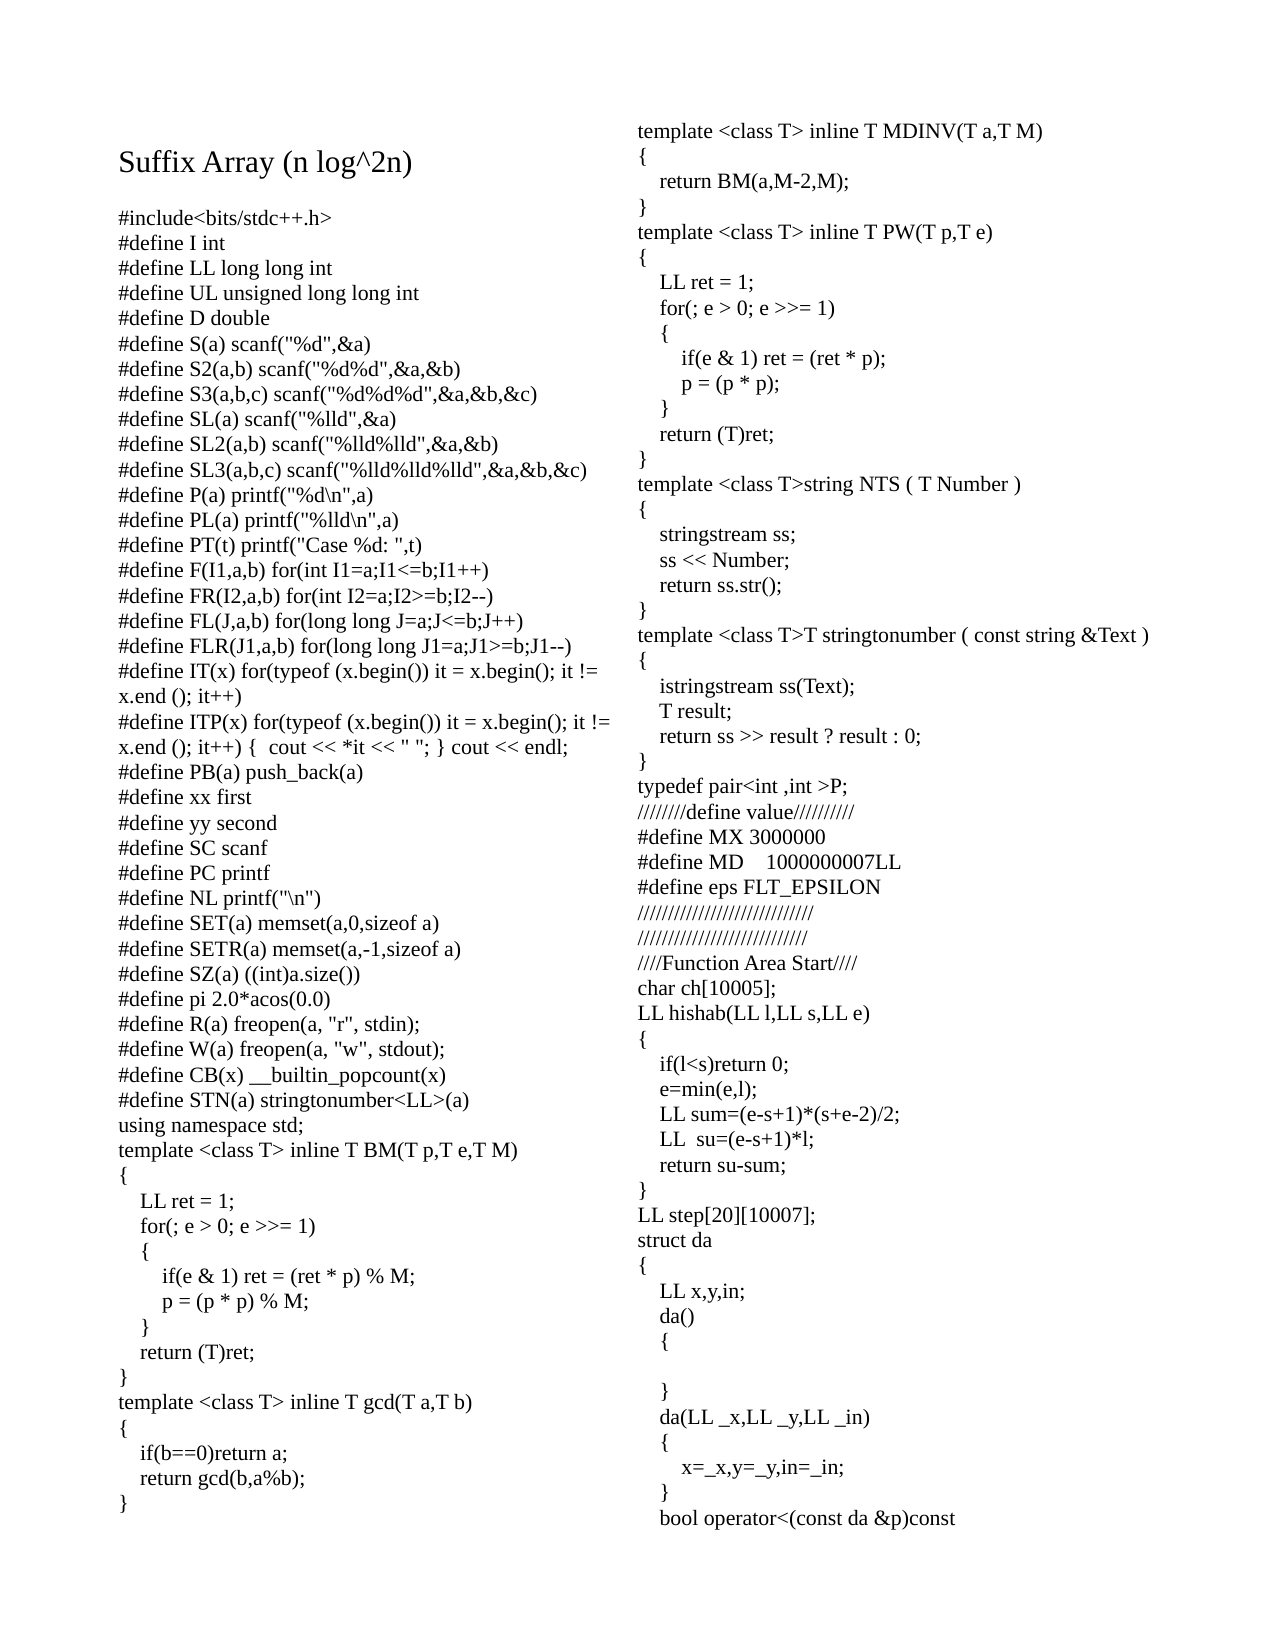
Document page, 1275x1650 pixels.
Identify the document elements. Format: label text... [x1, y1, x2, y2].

text { [637, 244, 1157, 269]
text #define MD 1000000007LL [637, 849, 1157, 874]
text #define P(a) printf("%d\n",a) [118, 482, 637, 507]
text #define W(a) freopen(a, "w", stdout); [118, 1036, 637, 1062]
text stringstream ss; [637, 521, 1157, 547]
text #define NL printf("\n") [118, 885, 637, 910]
text LL su=(e-s+1)*l; [637, 1126, 1157, 1152]
text char ch[10005]; [637, 975, 1157, 1000]
text return BM(a,M-2,M); [637, 168, 1157, 194]
text Suffix Array (n log^2n) [118, 143, 637, 179]
text } [637, 1177, 1157, 1202]
text } [637, 748, 1157, 773]
text } [637, 1378, 1157, 1404]
text } [118, 1314, 637, 1339]
text #define R(a) freopen(a, "r", stdin); [118, 1011, 637, 1036]
text #define xx first [118, 784, 637, 809]
text return (T)ret; [118, 1339, 637, 1364]
text #define SL(a) scanf("%lld",&a) [118, 406, 637, 431]
text return su-sum; [637, 1152, 1157, 1177]
text LL ret = 1; [637, 269, 1157, 294]
text #define IT(x) for(typeof (x.begin()) it = x.begin(); it != x.end (); it++) [118, 658, 637, 709]
text #define PT(t) printf("Case %d: ",t) [118, 532, 637, 557]
text struct da [637, 1227, 1157, 1252]
text #define S2(a,b) scanf("%d%d",&a,&b) [118, 356, 637, 381]
text //////////////////////////// [637, 925, 1157, 950]
text da(LL _x,LL _y,LL _in) [637, 1404, 1157, 1429]
text { [637, 496, 1157, 521]
text #define ITP(x) for(typeof (x.begin()) it = x.begin(); it != x.end (); it++) { cout << *it << " "; } cout << endl; [118, 709, 637, 759]
text if(l<s)return 0; [637, 1051, 1157, 1076]
text LL x,y,in; [637, 1278, 1157, 1303]
text { [637, 1252, 1157, 1278]
text x=_x,y=_y,in=_in; [637, 1454, 1157, 1479]
text for(; e > 0; e >>= 1) [118, 1213, 637, 1238]
text if(e & 1) ret = (ret * p); [637, 345, 1157, 370]
text if(b==0)return a; [118, 1440, 637, 1465]
text } [637, 446, 1157, 471]
text } [118, 1364, 637, 1389]
text } [637, 395, 1157, 421]
text template <class T>string NTS ( T Number ) [637, 471, 1157, 496]
text p = (p * p) % M; [118, 1288, 637, 1314]
text T result; [637, 698, 1157, 723]
text #define FL(J,a,b) for(long long J=a;J<=b;J++) [118, 608, 637, 633]
text #define MX 3000000 [637, 824, 1157, 849]
text #define S3(a,b,c) scanf("%d%d%d",&a,&b,&c) [118, 381, 637, 406]
text #define PC printf [118, 860, 637, 885]
text #define PB(a) push_back(a) [118, 759, 637, 784]
text using namespace std; [118, 1112, 637, 1137]
text return (T)ret; [637, 421, 1157, 446]
text ////////define value////////// [637, 799, 1157, 824]
text #define SET(a) memset(a,0,sizeof a) [118, 910, 637, 936]
text } [118, 1490, 637, 1515]
text #define SC scanf [118, 835, 637, 860]
text LL hishab(LL l,LL s,LL e) [637, 1000, 1157, 1026]
text istringstream ss(Text); [637, 673, 1157, 698]
text #define pi 2.0*acos(0.0) [118, 986, 637, 1011]
text #define S(a) scanf("%d",&a) [118, 331, 637, 356]
text #define I int [118, 230, 637, 255]
text template <class T> inline T PW(T p,T e) [637, 219, 1157, 244]
text #define PL(a) printf("%lld\n",a) [118, 507, 637, 532]
text #include<bits/stdc++.h> [118, 204, 637, 230]
text ///////////////////////////// [637, 899, 1157, 925]
text bool operator<(const da &p)const [637, 1504, 1157, 1530]
text { [118, 1238, 637, 1263]
text { [637, 647, 1157, 673]
text template <class T> inline T BM(T p,T e,T M) [118, 1137, 637, 1162]
text return ss.str(); [637, 572, 1157, 597]
text } [637, 597, 1157, 622]
text LL sum=(e-s+1)*(s+e-2)/2; [637, 1101, 1157, 1126]
text #define UL unsigned long long int [118, 280, 637, 305]
text #define CB(x) __builtin_popcount(x) [118, 1062, 637, 1087]
text } [637, 194, 1157, 219]
text #define SZ(a) ((int)a.size()) [118, 961, 637, 986]
text #define D double [118, 305, 637, 331]
text #define SL3(a,b,c) scanf("%lld%lld%lld",&a,&b,&c) [118, 457, 637, 482]
text typedef pair<int ,int >P; [637, 773, 1157, 799]
text { [637, 143, 1157, 168]
text #define eps FLT_EPSILON [637, 874, 1157, 899]
text return ss >> result ? result : 0; [637, 723, 1157, 748]
text { [118, 1414, 637, 1440]
text LL ret = 1; [118, 1188, 637, 1213]
text e=min(e,l); [637, 1076, 1157, 1101]
text #define FLR(J1,a,b) for(long long J1=a;J1>=b;J1--) [118, 633, 637, 658]
text ////Function Area Start//// [637, 950, 1157, 975]
text #define SETR(a) memset(a,-1,sizeof a) [118, 936, 637, 961]
text { [637, 1429, 1157, 1454]
text if(e & 1) ret = (ret * p) % M; [118, 1263, 637, 1288]
text da() [637, 1303, 1157, 1328]
text return gcd(b,a%b); [118, 1465, 637, 1490]
text #define yy second [118, 809, 637, 835]
text #define SL2(a,b) scanf("%lld%lld",&a,&b) [118, 431, 637, 457]
text { [637, 1328, 1157, 1353]
text } [637, 1479, 1157, 1504]
text template <class T> inline T MDINV(T a,T M) [637, 118, 1157, 143]
text template <class T> inline T gcd(T a,T b) [118, 1389, 637, 1414]
text { [118, 1162, 637, 1188]
text LL step[20][10007]; [637, 1202, 1157, 1227]
text #define STN(a) stringtonumber<LL>(a) [118, 1087, 637, 1112]
text for(; e > 0; e >>= 1) [637, 294, 1157, 320]
text { [637, 1026, 1157, 1051]
text #define FR(I2,a,b) for(int I2=a;I2>=b;I2--) [118, 583, 637, 608]
text p = (p * p); [637, 370, 1157, 395]
text { [637, 320, 1157, 345]
text ss << Number; [637, 547, 1157, 572]
text #define F(I1,a,b) for(int I1=a;I1<=b;I1++) [118, 557, 637, 583]
text #define LL long long int [118, 255, 637, 280]
text template <class T>T stringtonumber ( const string &Text ) [637, 622, 1157, 647]
